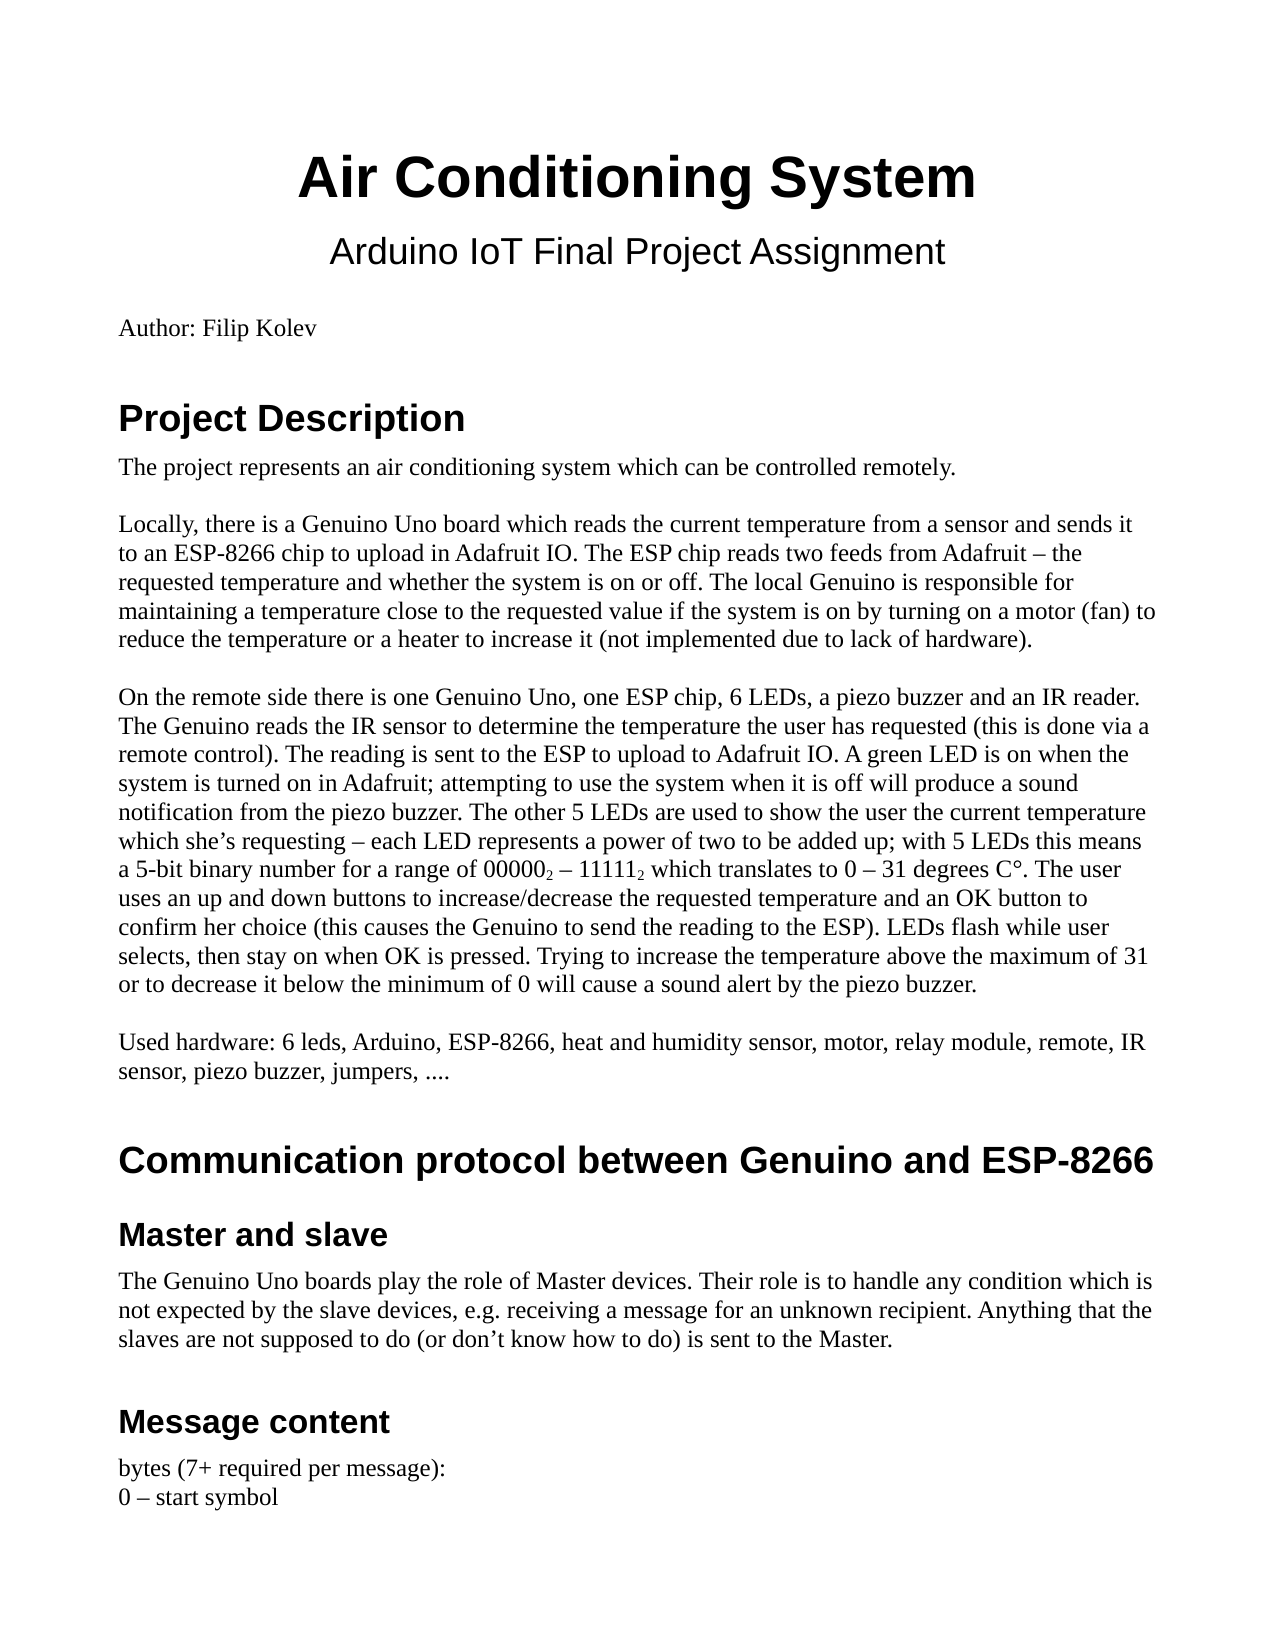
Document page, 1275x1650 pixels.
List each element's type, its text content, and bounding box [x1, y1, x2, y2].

text The project represents an air conditioning system which can be controlled remotely. [118, 452, 1157, 481]
text Author: Filip Kolev [118, 313, 1157, 342]
text On the remote side there is one Genuino Uno, one ESP chip, 6 LEDs, a piezo buzzer and an IR reader. The Genuino reads the IR sensor to determine the temperature the user has requested (this is done via a remote control). The reading is sent to the ESP to upload to Adafruit IO. A green LED is on when the system is turned on in Adafruit; attempting to use the system when it is off will produce a sound notification from the piezo buzzer. The other 5 LEDs are used to show the user the current temperature which she’s requesting – each LED represents a power of two to be added up; with 5 LEDs this means a 5-bit binary number for a range of 000002 – 111112 which translates to 0 – 31 degrees C°. The user uses an up and down buttons to increase/decrease the requested temperature and an OK button to confirm her choice (this causes the Genuino to send the reading to the ESP). LEDs flash while user selects, then stay on when OK is pressed. Trying to increase the temperature above the maximum of 31 or to decrease it below the minimum of 0 will cause a sound alert by the piezo buzzer. [118, 682, 1157, 998]
subtitle Communication protocol between Genuino and ESP-8266 [118, 1138, 1157, 1182]
subtitle Project Description [118, 396, 1157, 439]
title Air Conditioning System [118, 143, 1157, 210]
text The Genuino Uno boards play the role of Master devices. Their role is to handle any condition which is not expected by the slave devices, e.g. receiving a message for an unknown recipient. Anything that the slaves are not supposed to do (or don’t know how to do) is sent to the Master. [118, 1266, 1157, 1353]
subtitle Arduino IoT Final Project Assignment [118, 229, 1157, 272]
text bytes (7+ required per message): [118, 1453, 1157, 1482]
text Used hardware: 6 leds, Arduino, ESP-8266, heat and humidity sensor, motor, relay module, remote, IR sensor, piezo buzzer, jumpers, .... [118, 1027, 1157, 1084]
text 0 – start symbol [118, 1482, 1157, 1511]
text Locally, there is a Genuino Uno board which reads the current temperature from a sensor and sends it to an ESP-8266 chip to upload in Adafruit IO. The ESP chip reads two feeds from Adafruit – the requested temperature and whether the system is on or off. The local Genuino is responsible for maintaining a temperature close to the requested value if the system is on by turning on a motor (fan) to reduce the temperature or a heater to increase it (not implemented due to lack of hardware). [118, 509, 1157, 653]
subtitle Master and slave [118, 1215, 1157, 1254]
subtitle Message content [118, 1402, 1157, 1441]
